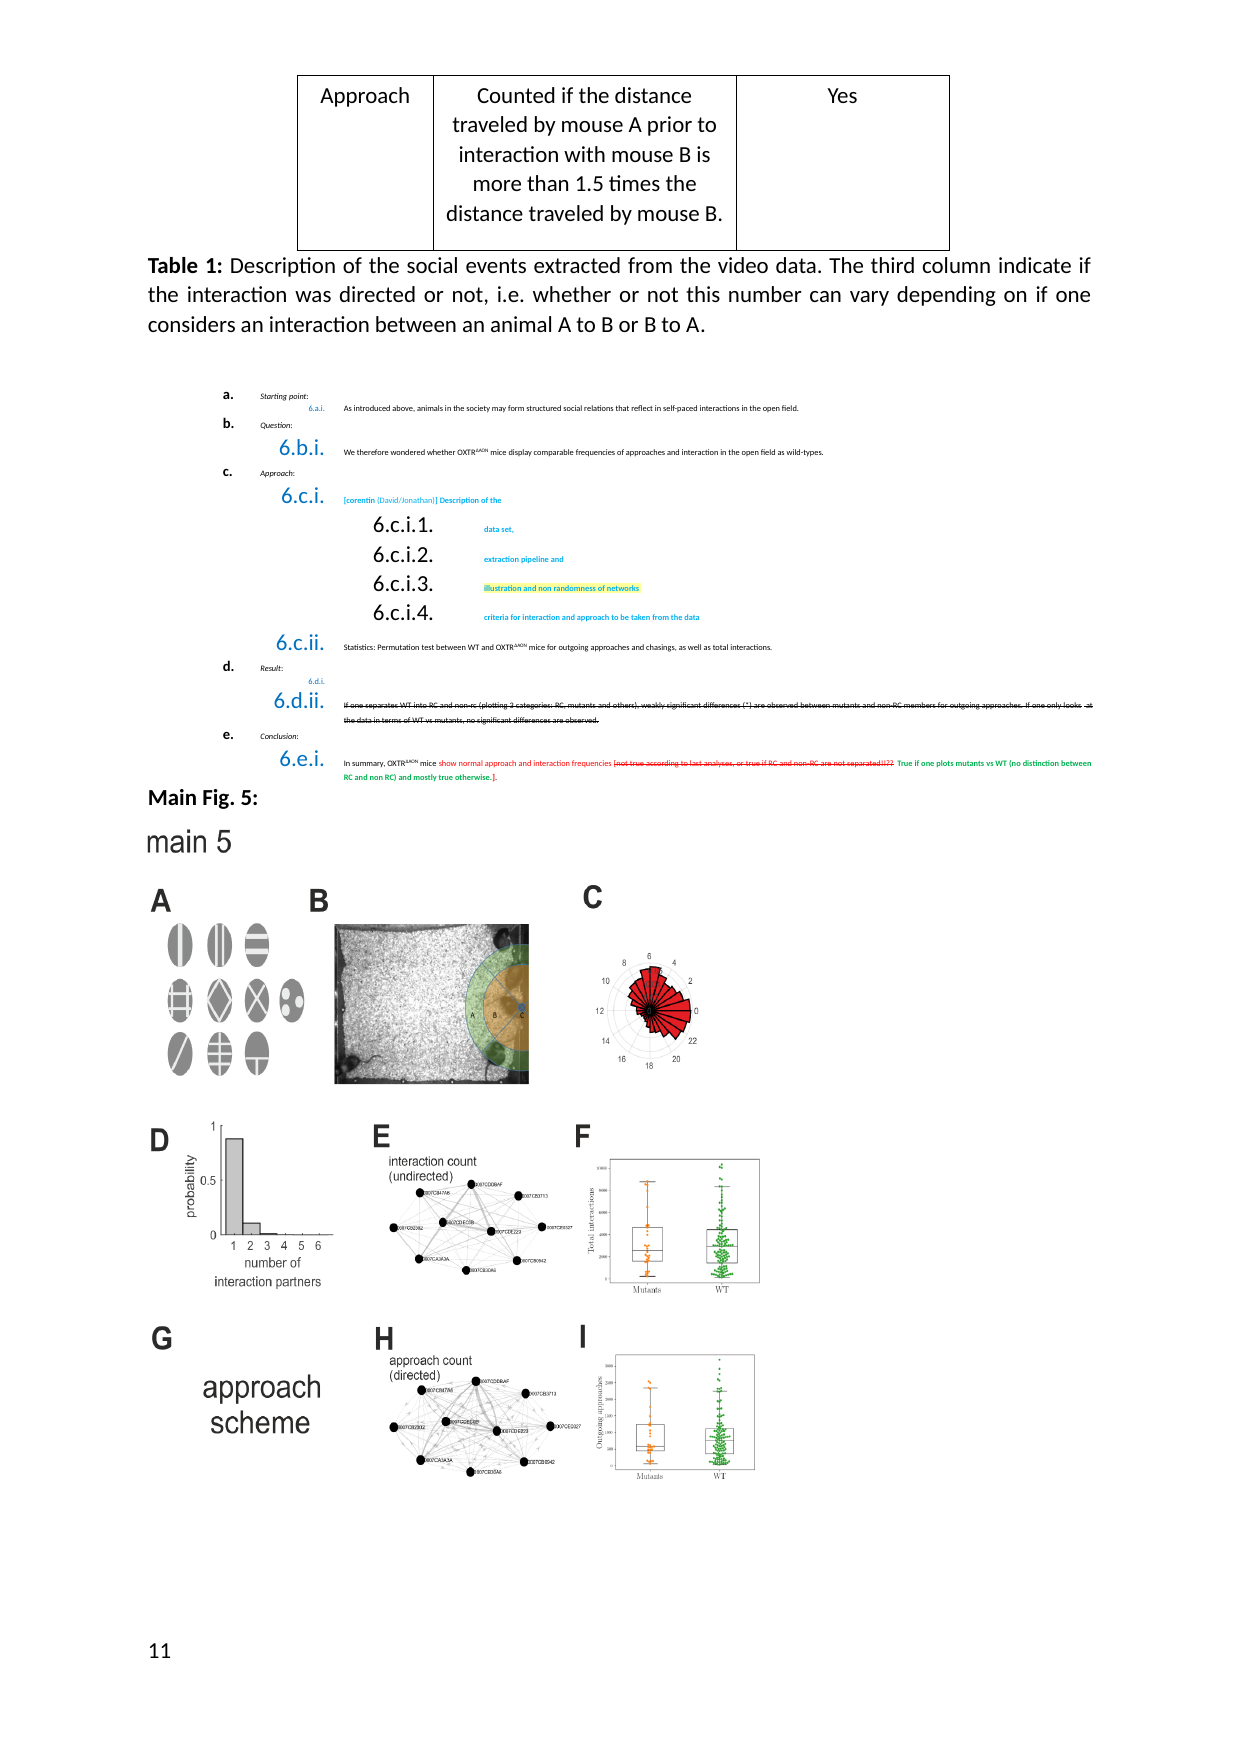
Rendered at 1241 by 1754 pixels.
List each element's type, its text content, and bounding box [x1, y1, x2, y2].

list Result: [223, 657, 1093, 675]
list Question: [223, 414, 1093, 432]
table_cell Approach [298, 76, 433, 250]
text Main Fig. 5: [148, 783, 1093, 811]
list [corentin (David/Jonathan)] Description of the [325, 481, 1093, 509]
list extraction pipeline and [373, 540, 1093, 568]
list Approach: [223, 462, 1093, 480]
list In summary, OXTRΔAON mice show normal approach and interaction frequencies [not true according to last analyses, or true if RC and non-RC are not separated!!?? True if one plots mutants vs WT (no distinction between RC and non RC) and mostly true otherwise.]. [325, 744, 1093, 783]
list Conclusion: [223, 726, 1093, 743]
list data set, [373, 510, 1093, 538]
list As introduced above, animals in the society may form structured social relations that reflect in self-paced interactions in the open field. [325, 404, 1093, 414]
table_cell Yes [737, 76, 949, 250]
list criteria for interaction and approach to be taken from the data [373, 598, 1093, 627]
list If one separates WT into RC and non-rc (plotting 3 categories: RC, mutants and others), weakly significant differences (*) are observed between mutants and non-RC members for outgoing approaches. If one only looks at the data in terms of WT vs mutants, no significant differences are observed. [325, 687, 1093, 725]
list Statistics: Permutation test between WT and OXTRΔAON mice for outgoing approaches and chasings, as well as total interactions. [325, 628, 1093, 656]
list We therefore wondered whether OXTRΔAON mice display comparable frequencies of approaches and interaction in the open field as wild-types. [325, 433, 1093, 461]
list illustration and non randomness of networks [373, 569, 1093, 597]
table_cell Counted if the distance traveled by mouse A prior to interaction with mouse B is more than 1.5 times the distance traveled by mouse B. [434, 76, 736, 250]
list Table 1: Description of the social events extracted from the video data. The third column indicate if the interaction was directed or not, i.e. whether or not this number can vary depending on if one considers an interaction between an animal A to B or B to A. [148, 251, 1093, 338]
list Starting point: [223, 385, 1093, 403]
